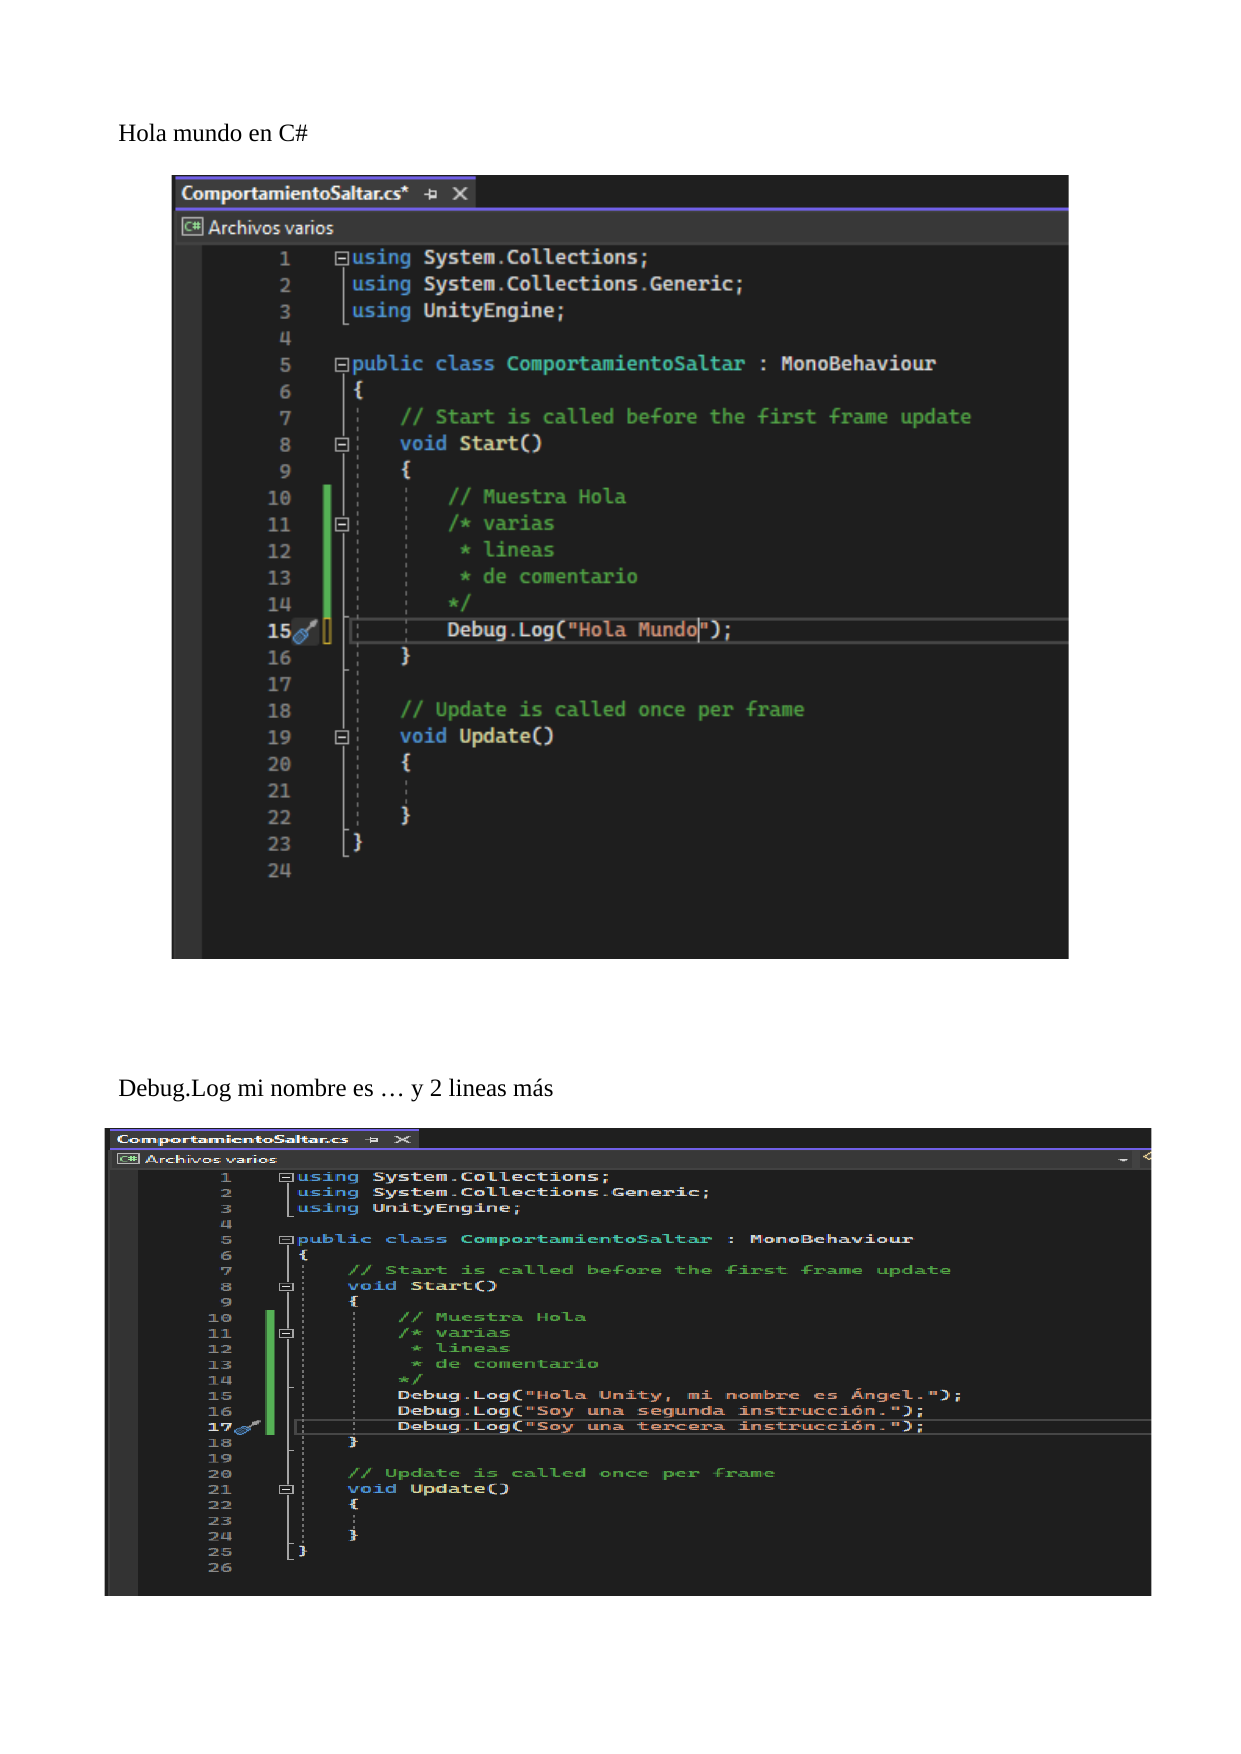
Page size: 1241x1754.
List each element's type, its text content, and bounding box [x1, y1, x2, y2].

text Hola mundo en C# [118, 118, 1122, 147]
text Debug.Log mi nombre es … y 2 lineas más [118, 1073, 1122, 1102]
picture [104, 1128, 1152, 1596]
picture [171, 175, 1069, 959]
